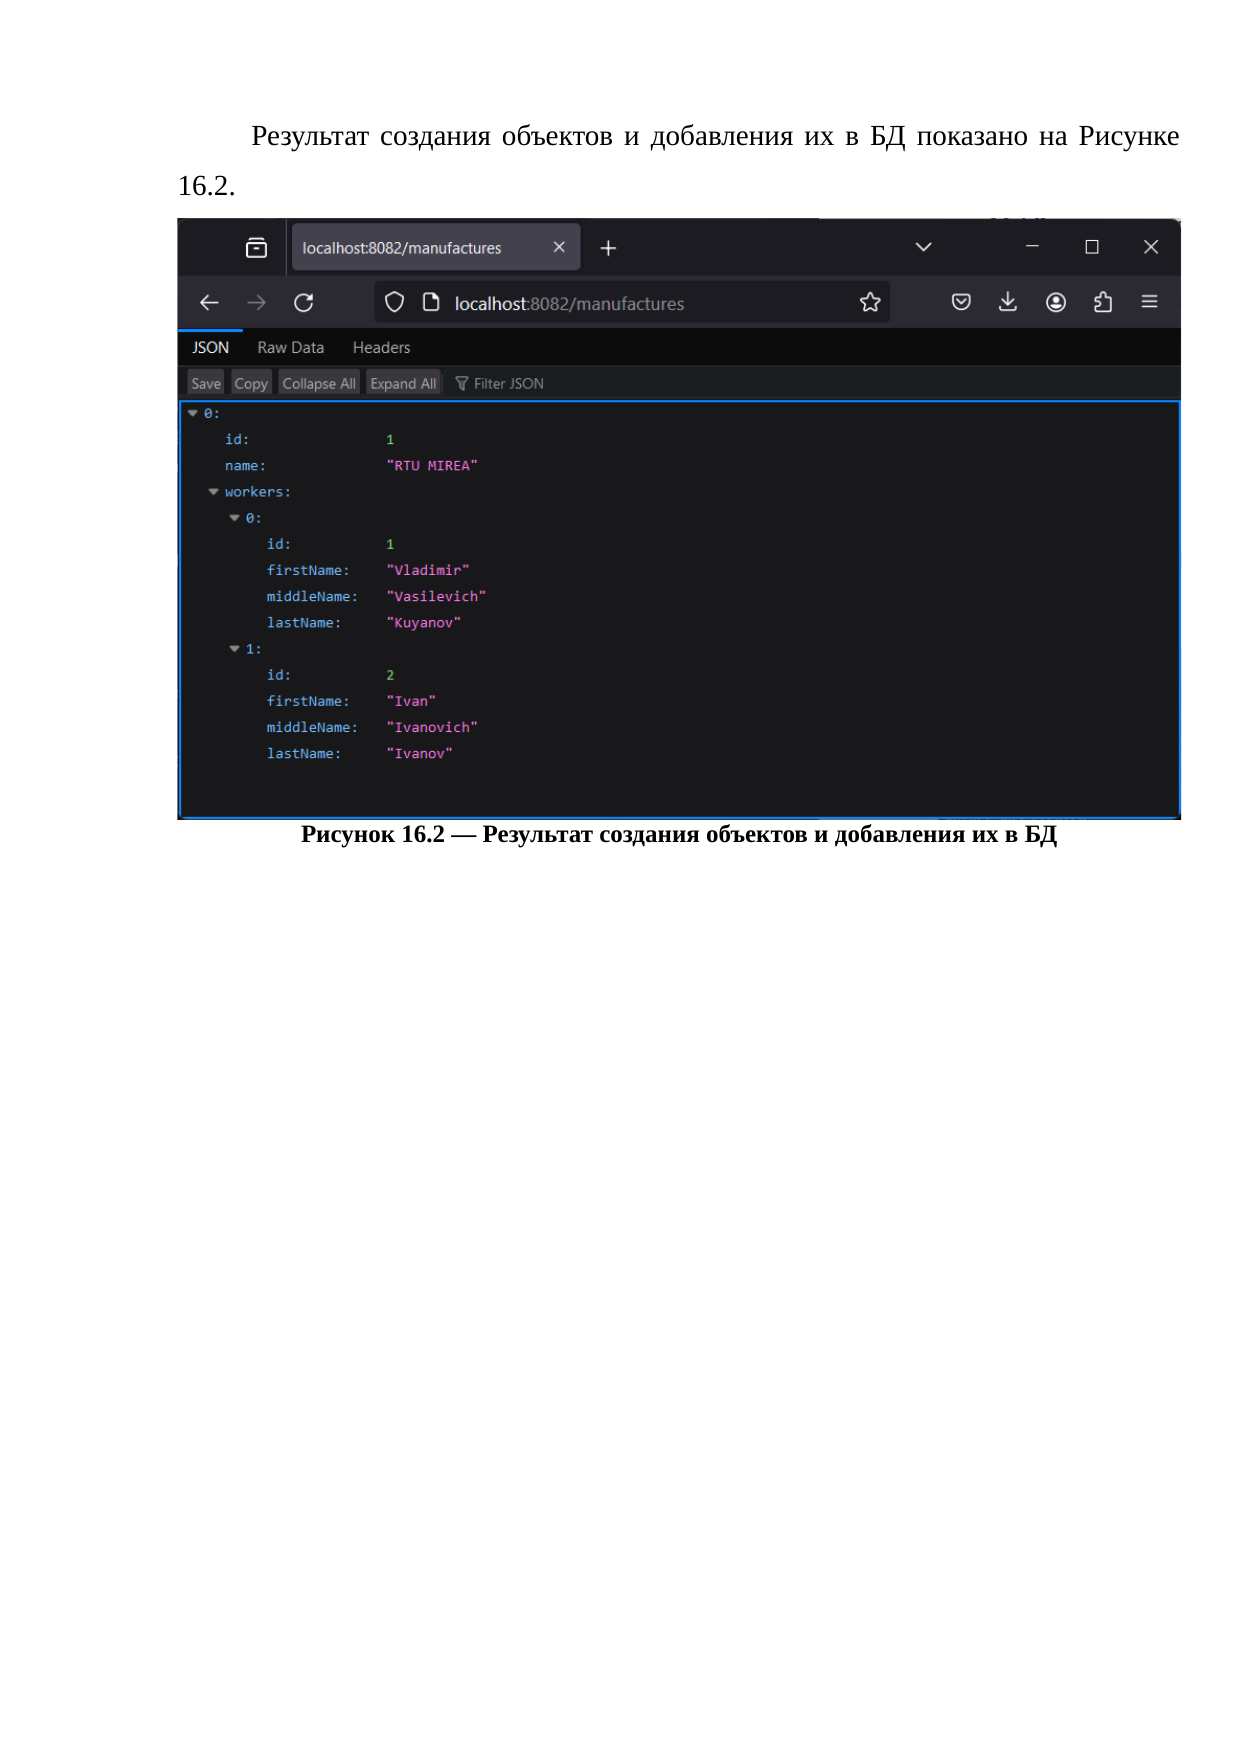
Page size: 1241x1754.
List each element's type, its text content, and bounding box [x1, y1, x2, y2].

text Рисунок 16.2 — Результат создания объектов и добавления их в БД [177, 820, 1181, 848]
picture [177, 218, 1182, 820]
text Результат создания объектов и добавления их в БД показано на Рисунке 16.2. [177, 118, 1181, 202]
